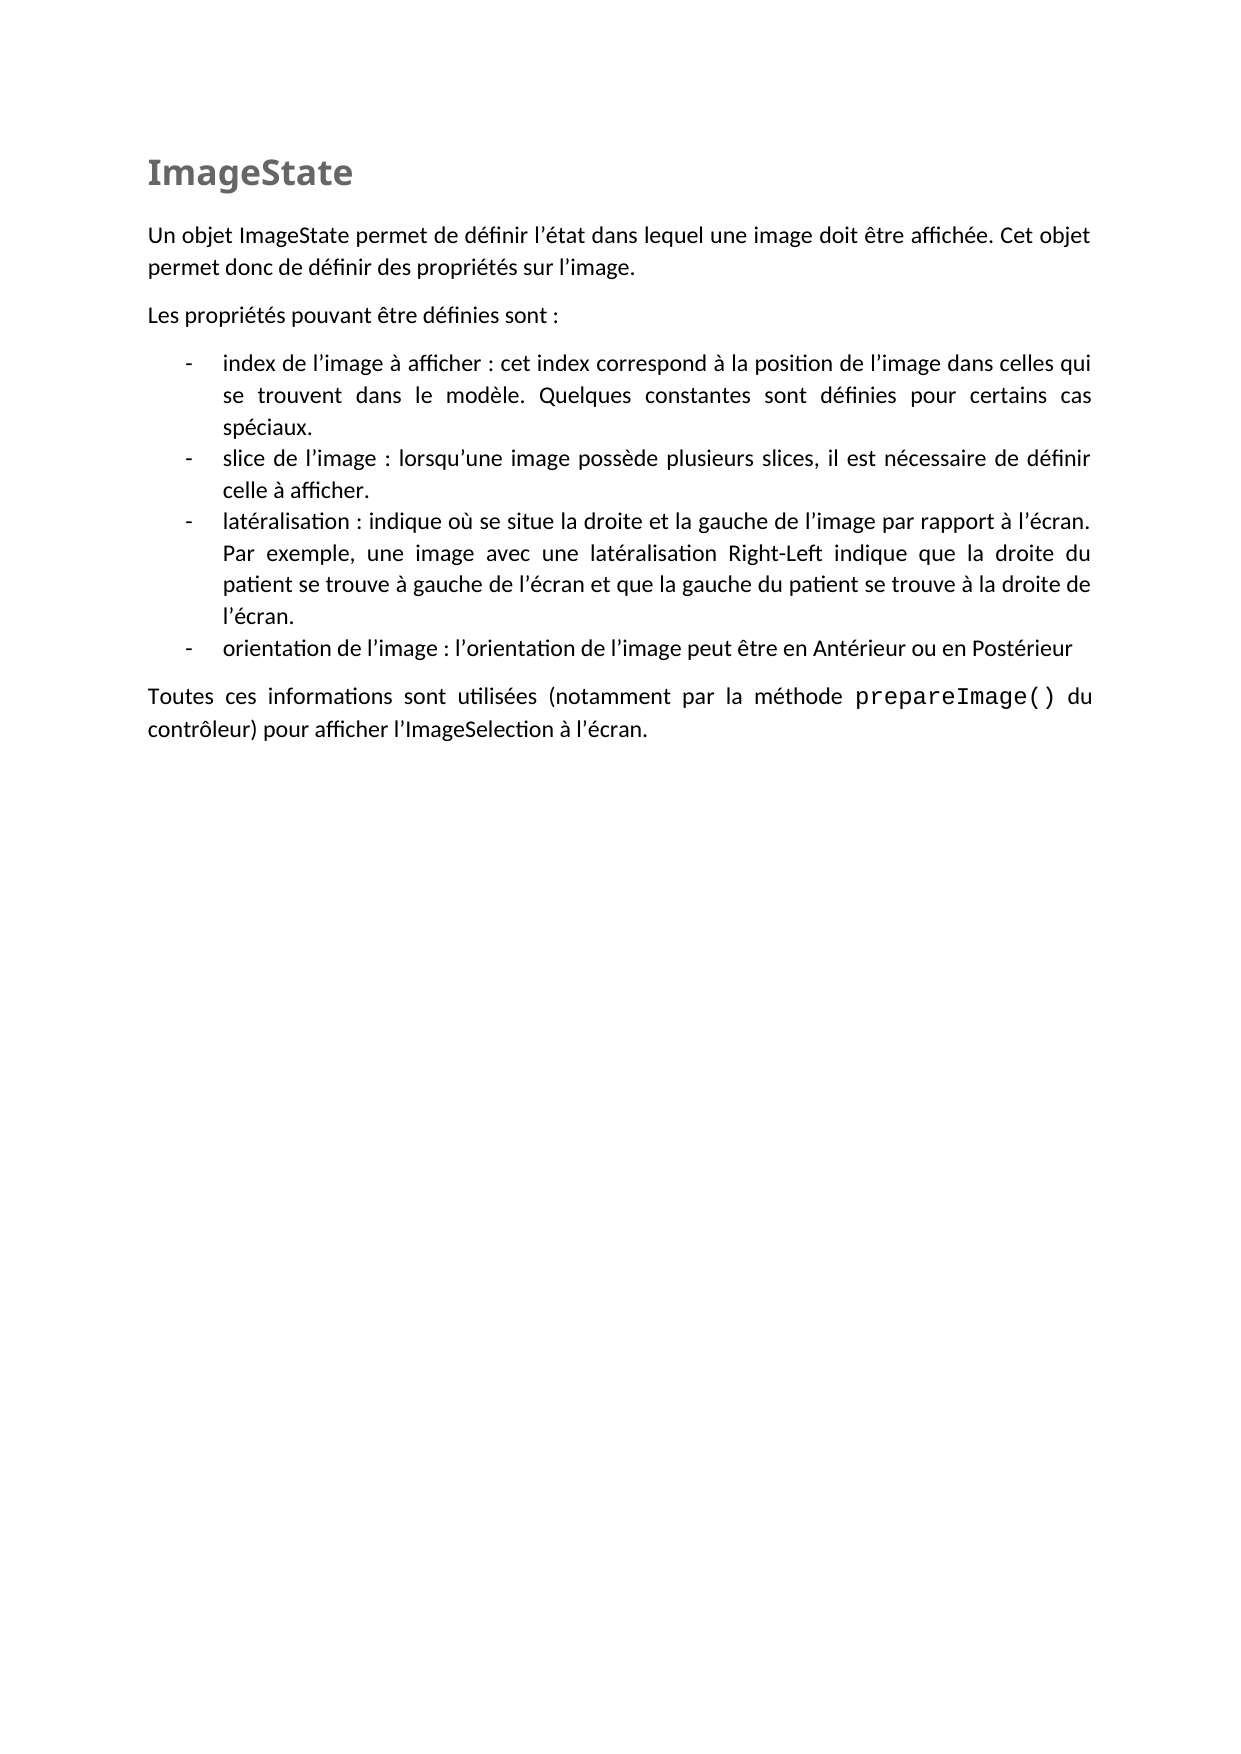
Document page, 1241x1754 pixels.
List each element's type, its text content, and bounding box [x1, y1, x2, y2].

list latéralisation : indique où se situe la droite et la gauche de l’image par rapport à l’écran. Par exemple, une image avec une latéralisation Right-Left indique que la droite du patient se trouve à gauche de l’écran et que la gauche du patient se trouve à la droite de l’écran. [185, 506, 1093, 630]
list orientation de l’image : l’orientation de l’image peut être en Antérieur ou en Postérieur [185, 633, 1093, 662]
subtitle ImageState [148, 148, 1093, 196]
text Toutes ces informations sont utilisées (notamment par la méthode prepareImage() du contrôleur) pour afficher l’ImageSelection à l’écran. [148, 681, 1093, 743]
text Les propriétés pouvant être définies sont : [148, 300, 1093, 329]
list index de l’image à afficher : cet index correspond à la position de l’image dans celles qui se trouvent dans le modèle. Quelques constantes sont définies pour certains cas spéciaux. [185, 348, 1093, 441]
text Un objet ImageState permet de définir l’état dans lequel une image doit être affichée. Cet objet permet donc de définir des propriétés sur l’image. [148, 221, 1093, 281]
list slice de l’image : lorsqu’une image possède plusieurs slices, il est nécessaire de définir celle à afficher. [185, 443, 1093, 504]
